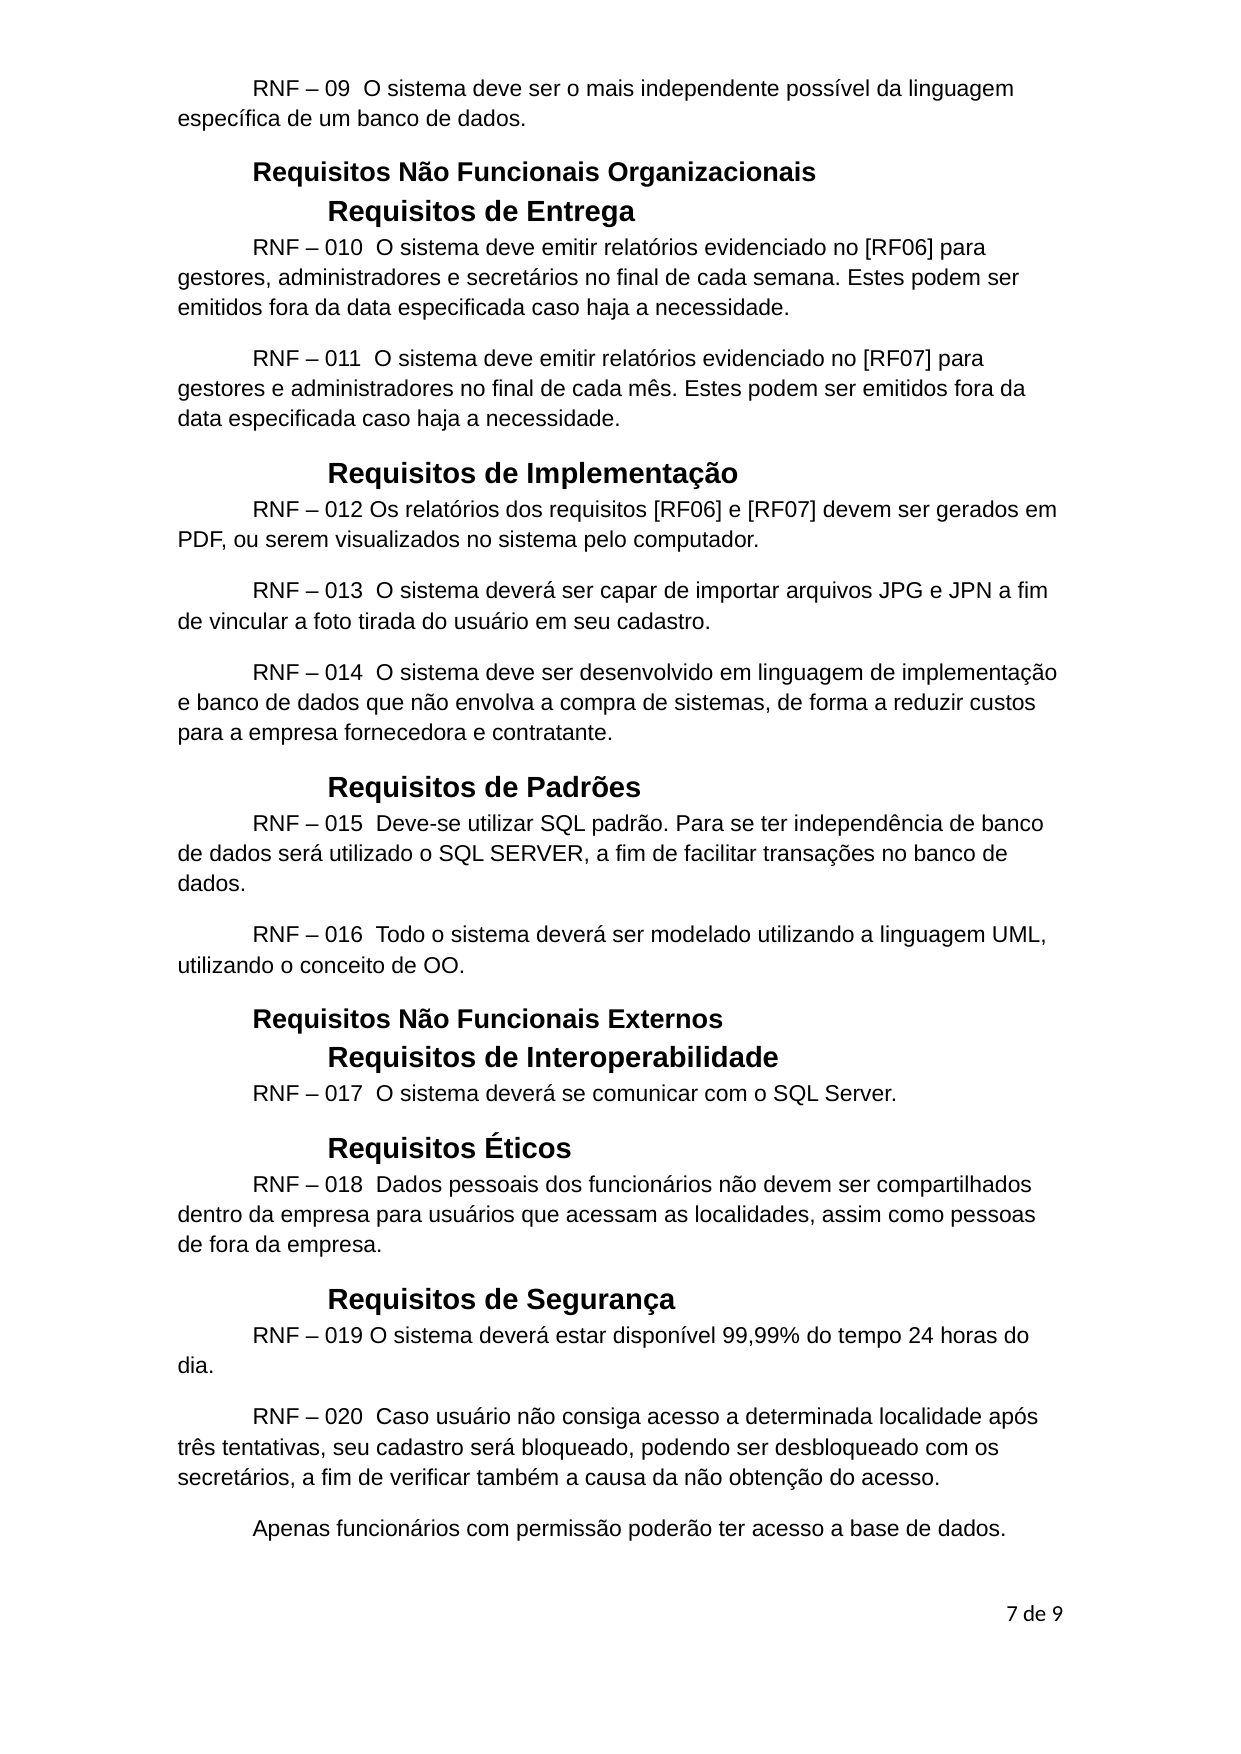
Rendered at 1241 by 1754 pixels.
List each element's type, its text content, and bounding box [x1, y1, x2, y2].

subtitle Requisitos de Implementação [177, 456, 1063, 490]
subtitle Requisitos de Padrões [177, 770, 1063, 804]
text RNF – 011 O sistema deve emitir relatórios evidenciado no [RF07] para gestores e administradores no final de cada mês. Estes podem ser emitidos fora da data especificada caso haja a necessidade. [177, 345, 1063, 432]
text RNF – 015 Deve-se utilizar SQL padrão. Para se ter independência de banco de dados será utilizado o SQL SERVER, a fim de facilitar transações no banco de dados. [177, 810, 1063, 897]
text Apenas funcionários com permissão poderão ter acesso a base de dados. [177, 1515, 1063, 1541]
text RNF – 019 O sistema deverá estar disponível 99,99% do tempo 24 horas do dia. [177, 1322, 1063, 1379]
subtitle Requisitos de Entrega [177, 194, 1063, 227]
text RNF – 018 Dados pessoais dos funcionários não devem ser compartilhados dentro da empresa para usuários que acessam as localidades, assim como pessoas de fora da empresa. [177, 1171, 1063, 1258]
subtitle Requisitos Não Funcionais Externos [177, 1003, 1063, 1034]
text RNF – 010 O sistema deve emitir relatórios evidenciado no [RF06] para gestores, administradores e secretários no final de cada semana. Estes podem ser emitidos fora da data especificada caso haja a necessidade. [177, 233, 1063, 320]
text RNF – 012 Os relatórios dos requisitos [RF06] e [RF07] devem ser gerados em PDF, ou serem visualizados no sistema pelo computador. [177, 496, 1063, 553]
text RNF – 020 Caso usuário não consiga acesso a determinada localidade após três tentativas, seu cadastro será bloqueado, podendo ser desbloqueado com os secretários, a fim de verificar também a causa da não obtenção do acesso. [177, 1403, 1063, 1490]
subtitle Requisitos de Interoperabilidade [177, 1040, 1063, 1074]
text RNF – 016 Todo o sistema deverá ser modelado utilizando a linguagem UML, utilizando o conceito de OO. [177, 921, 1063, 978]
subtitle Requisitos de Segurança [177, 1282, 1063, 1316]
subtitle Requisitos Não Funcionais Organizacionais [177, 156, 1063, 187]
text RNF – 09 O sistema deve ser o mais independente possível da linguagem específica de um banco de dados. [177, 75, 1063, 132]
text RNF – 013 O sistema deverá ser capar de importar arquivos JPG e JPN a fim de vincular a foto tirada do usuário em seu cadastro. [177, 577, 1063, 634]
text RNF – 014 O sistema deve ser desenvolvido em linguagem de implementação e banco de dados que não envolva a compra de sistemas, de forma a reduzir custos para a empresa fornecedora e contratante. [177, 659, 1063, 746]
text RNF – 017 O sistema deverá se comunicar com o SQL Server. [177, 1080, 1063, 1106]
subtitle Requisitos Éticos [177, 1131, 1063, 1164]
